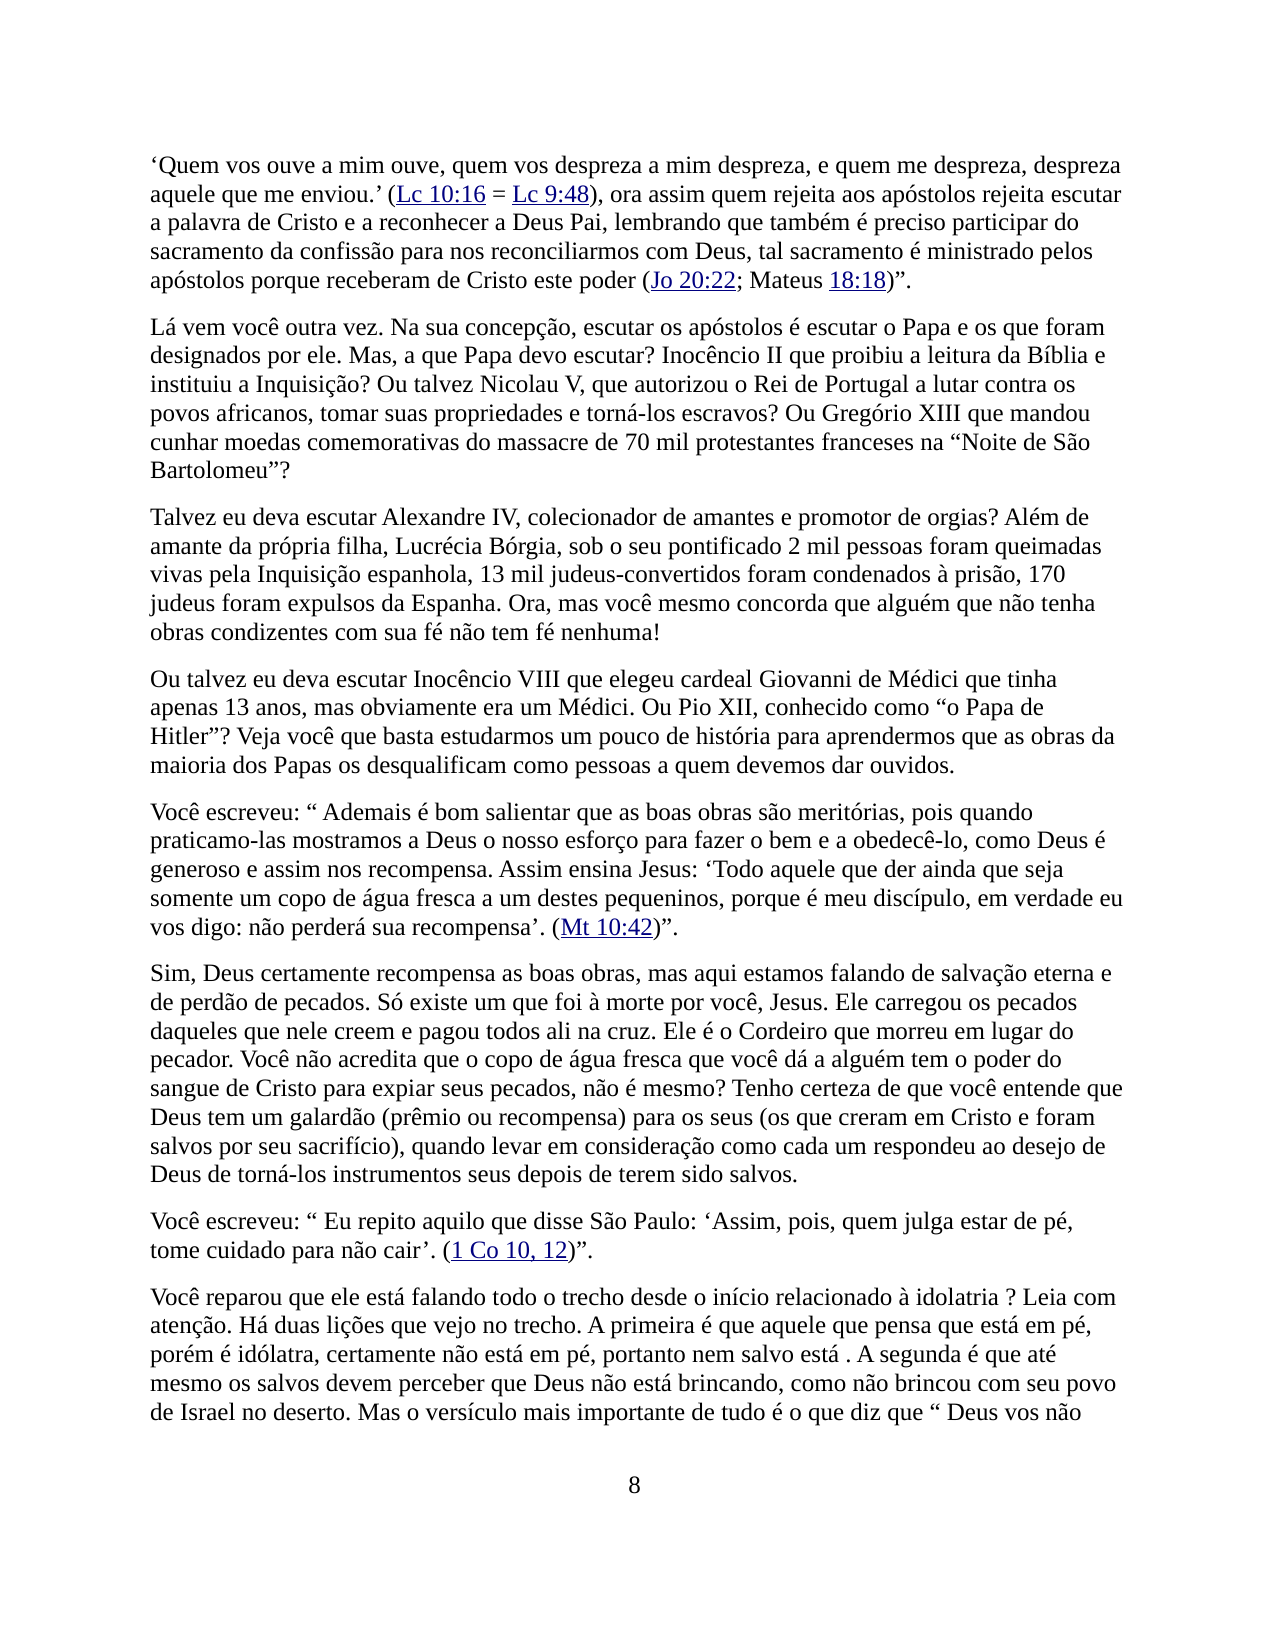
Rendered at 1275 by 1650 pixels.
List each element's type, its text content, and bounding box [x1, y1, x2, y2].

text Você escreveu: “ Ademais é bom salientar que as boas obras são meritórias, pois quando praticamo-las mostramos a Deus o nosso esforço para fazer o bem e a obedecê-lo, como Deus é generoso e assim nos recompensa. Assim ensina Jesus: ‘Todo aquele que der ainda que seja somente um copo de água fresca a um destes pequeninos, porque é meu discípulo, em verdade eu vos digo: não perderá sua recompensa’. (Mt 10:42)”. [150, 797, 1125, 940]
text Sim, Deus certamente recompensa as boas obras, mas aqui estamos falando de salvação eterna e de perdão de pecados. Só existe um que foi à morte por você, Jesus. Ele carregou os pecados daqueles que nele creem e pagou todos ali na cruz. Ele é o Cordeiro que morreu em lugar do pecador. Você não acredita que o copo de água fresca que você dá a alguém tem o poder do sangue de Cristo para expiar seus pecados, não é mesmo? Tenho certeza de que você entende que Deus tem um galardão (prêmio ou recompensa) para os seus (os que creram em Cristo e foram salvos por seu sacrifício), quando levar em consideração como cada um respondeu ao desejo de Deus de torná-los instrumentos seus depois de terem sido salvos. [150, 958, 1125, 1188]
text Lá vem você outra vez. Na sua concepção, escutar os apóstolos é escutar o Papa e os que foram designados por ele. Mas, a que Papa devo escutar? Inocêncio II que proibiu a leitura da Bíblia e instituiu a Inquisição? Ou talvez Nicolau V, que autorizou o Rei de Portugal a lutar contra os povos africanos, tomar suas propriedades e torná-los escravos? Ou Gregório XIII que mandou cunhar moedas comemorativas do massacre de 70 mil protestantes franceses na “Noite de São Bartolomeu”? [150, 312, 1125, 484]
text Você escreveu: “ Eu repito aquilo que disse São Paulo: ‘Assim, pois, quem julga estar de pé, tome cuidado para não cair’. (1 Co 10, 12)”. [150, 1206, 1125, 1264]
text Ou talvez eu deva escutar Inocêncio VIII que elegeu cardeal Giovanni de Médici que tinha apenas 13 anos, mas obviamente era um Médici. Ou Pio XII, conhecido como “o Papa de Hitler”? Veja você que basta estudarmos um pouco de história para aprendermos que as obras da maioria dos Papas os desqualificam como pessoas a quem devemos dar ouvidos. [150, 664, 1125, 779]
text Talvez eu deva escutar Alexandre IV, colecionador de amantes e promotor de orgias? Além de amante da própria filha, Lucrécia Bórgia, sob o seu pontificado 2 mil pessoas foram queimadas vivas pela Inquisição espanhola, 13 mil judeus-convertidos foram condenados à prisão, 170 judeus foram expulsos da Espanha. Ora, mas você mesmo concorda que alguém que não tenha obras condizentes com sua fé não tem fé nenhuma! [150, 502, 1125, 646]
text ‘Quem vos ouve a mim ouve, quem vos despreza a mim despreza, e quem me despreza, despreza aquele que me enviou.’ (Lc 10:16 = Lc 9:48), ora assim quem rejeita aos apóstolos rejeita escutar a palavra de Cristo e a reconhecer a Deus Pai, lembrando que também é preciso participar do sacramento da confissão para nos reconciliarmos com Deus, tal sacramento é ministrado pelos apóstolos porque receberam de Cristo este poder (Jo 20:22; Mateus 18:18)”. [150, 150, 1125, 294]
text Você reparou que ele está falando todo o trecho desde o início relacionado à idolatria ? Leia com atenção. Há duas lições que vejo no trecho. A primeira é que aquele que pensa que está em pé, porém é idólatra, certamente não está em pé, portanto nem salvo está . A segunda é que até mesmo os salvos devem perceber que Deus não está brincando, como não brincou com seu povo de Israel no deserto. Mas o versículo mais importante de tudo é o que diz que “ Deus vos não [150, 1282, 1125, 1425]
